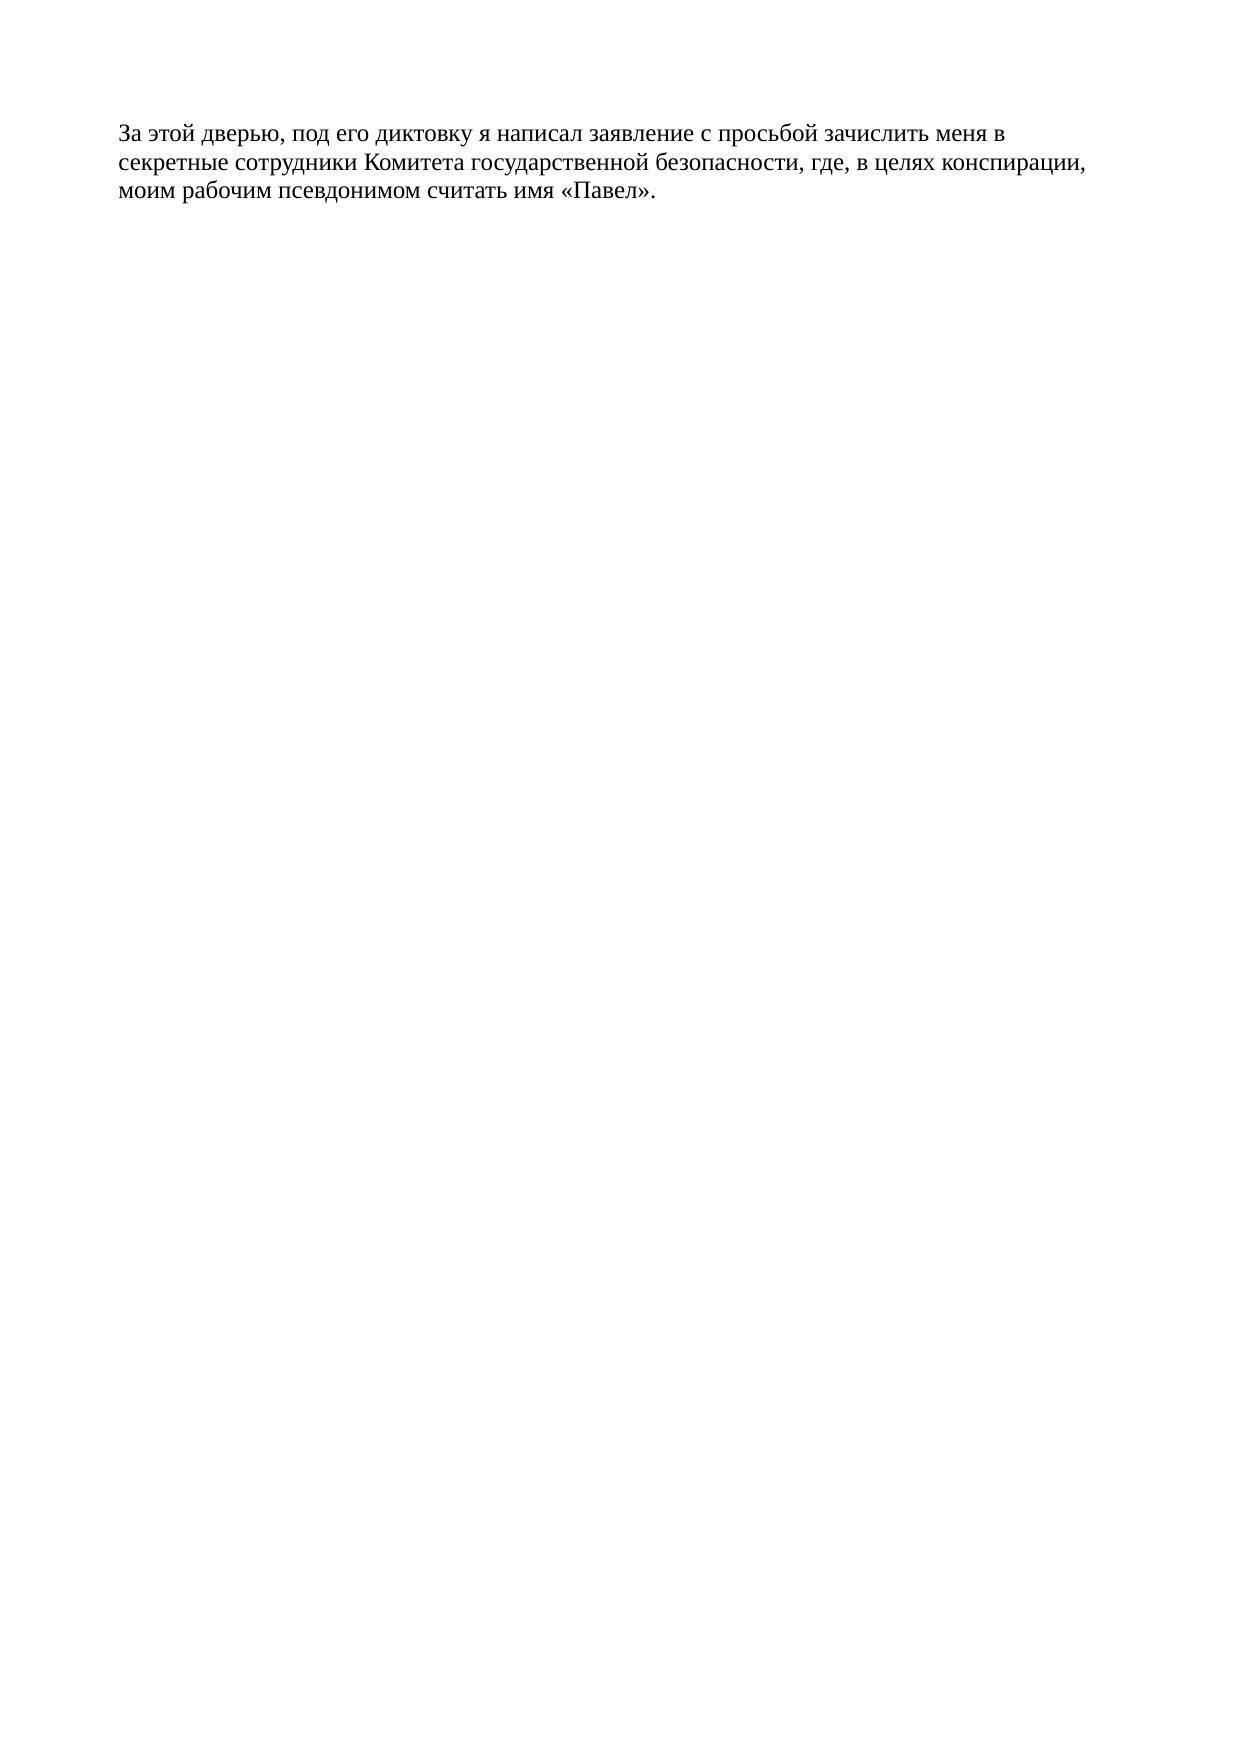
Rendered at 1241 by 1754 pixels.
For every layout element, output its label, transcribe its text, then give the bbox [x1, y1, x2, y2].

text За этой дверью, под его диктовку я написал заявление с просьбой зачислить меня в секретные сотрудники Комитета государственной безопасности, где, в целях конспирации, моим рабочим псевдонимом считать имя «Павел». [118, 118, 1122, 204]
